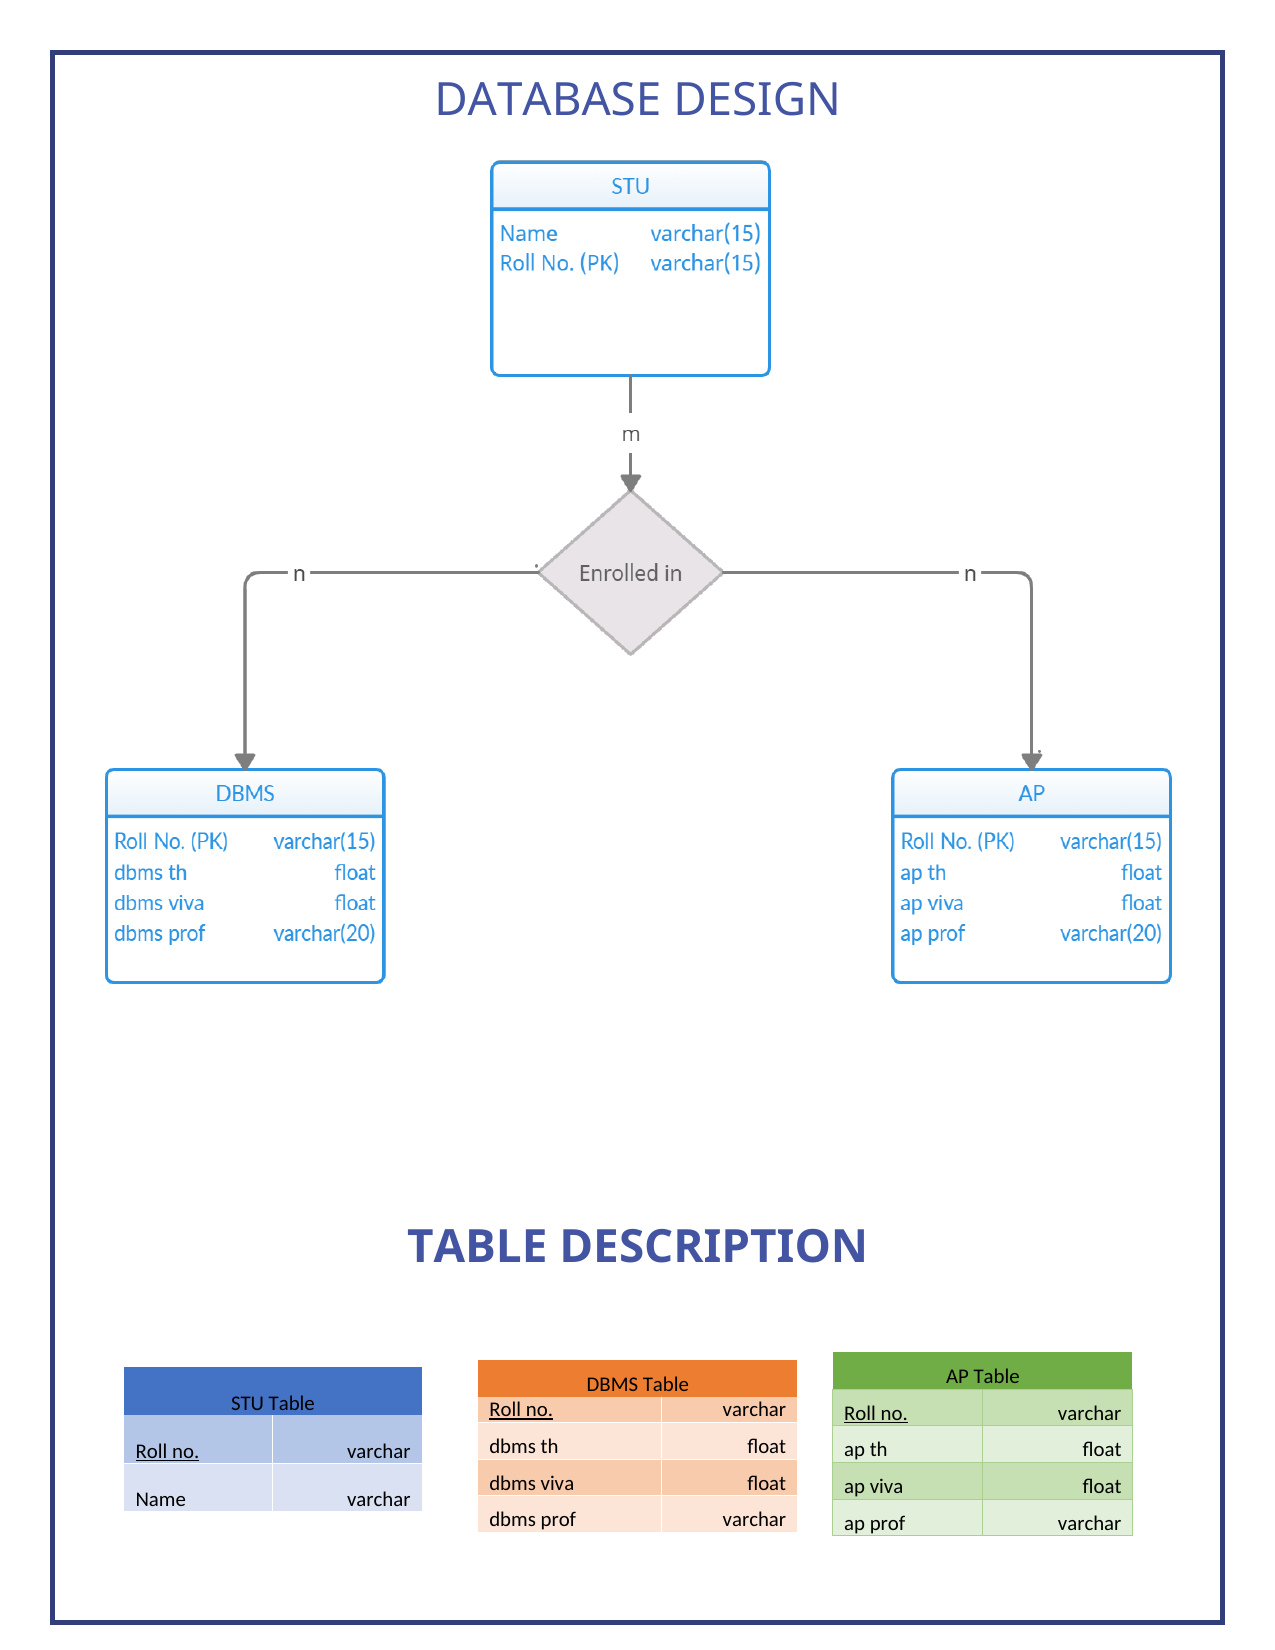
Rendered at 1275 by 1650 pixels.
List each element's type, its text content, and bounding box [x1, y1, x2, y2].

table_cell varchar [983, 1500, 1132, 1535]
table_cell Roll no. [124, 1415, 272, 1463]
table_cell varchar [662, 1397, 797, 1422]
table_cell ap prof [833, 1500, 982, 1535]
picture [75, 129, 1200, 1015]
table_header STU Table [124, 1367, 422, 1415]
text TABLE DESCRIPTION [75, 1214, 1200, 1276]
text DATABASE DESIGN [75, 67, 1200, 129]
table_cell dbms th [478, 1423, 661, 1459]
table_cell float [983, 1463, 1132, 1499]
table_header AP Table [833, 1352, 1132, 1389]
table_cell varchar [983, 1390, 1132, 1425]
table_cell float [662, 1423, 797, 1459]
table_cell Roll no. [833, 1390, 982, 1425]
table_header DBMS Table [478, 1360, 797, 1397]
table_cell varchar [273, 1464, 422, 1511]
table_cell Name [124, 1464, 272, 1511]
table_cell dbms viva [478, 1460, 661, 1495]
table_cell ap th [833, 1426, 982, 1462]
table_cell Roll no. [478, 1397, 661, 1422]
table_cell ap viva [833, 1463, 982, 1499]
table_cell float [983, 1426, 1132, 1462]
table_cell dbms prof [478, 1496, 661, 1532]
table_cell float [662, 1460, 797, 1495]
table_cell varchar [273, 1415, 422, 1463]
table_cell varchar [662, 1496, 797, 1532]
